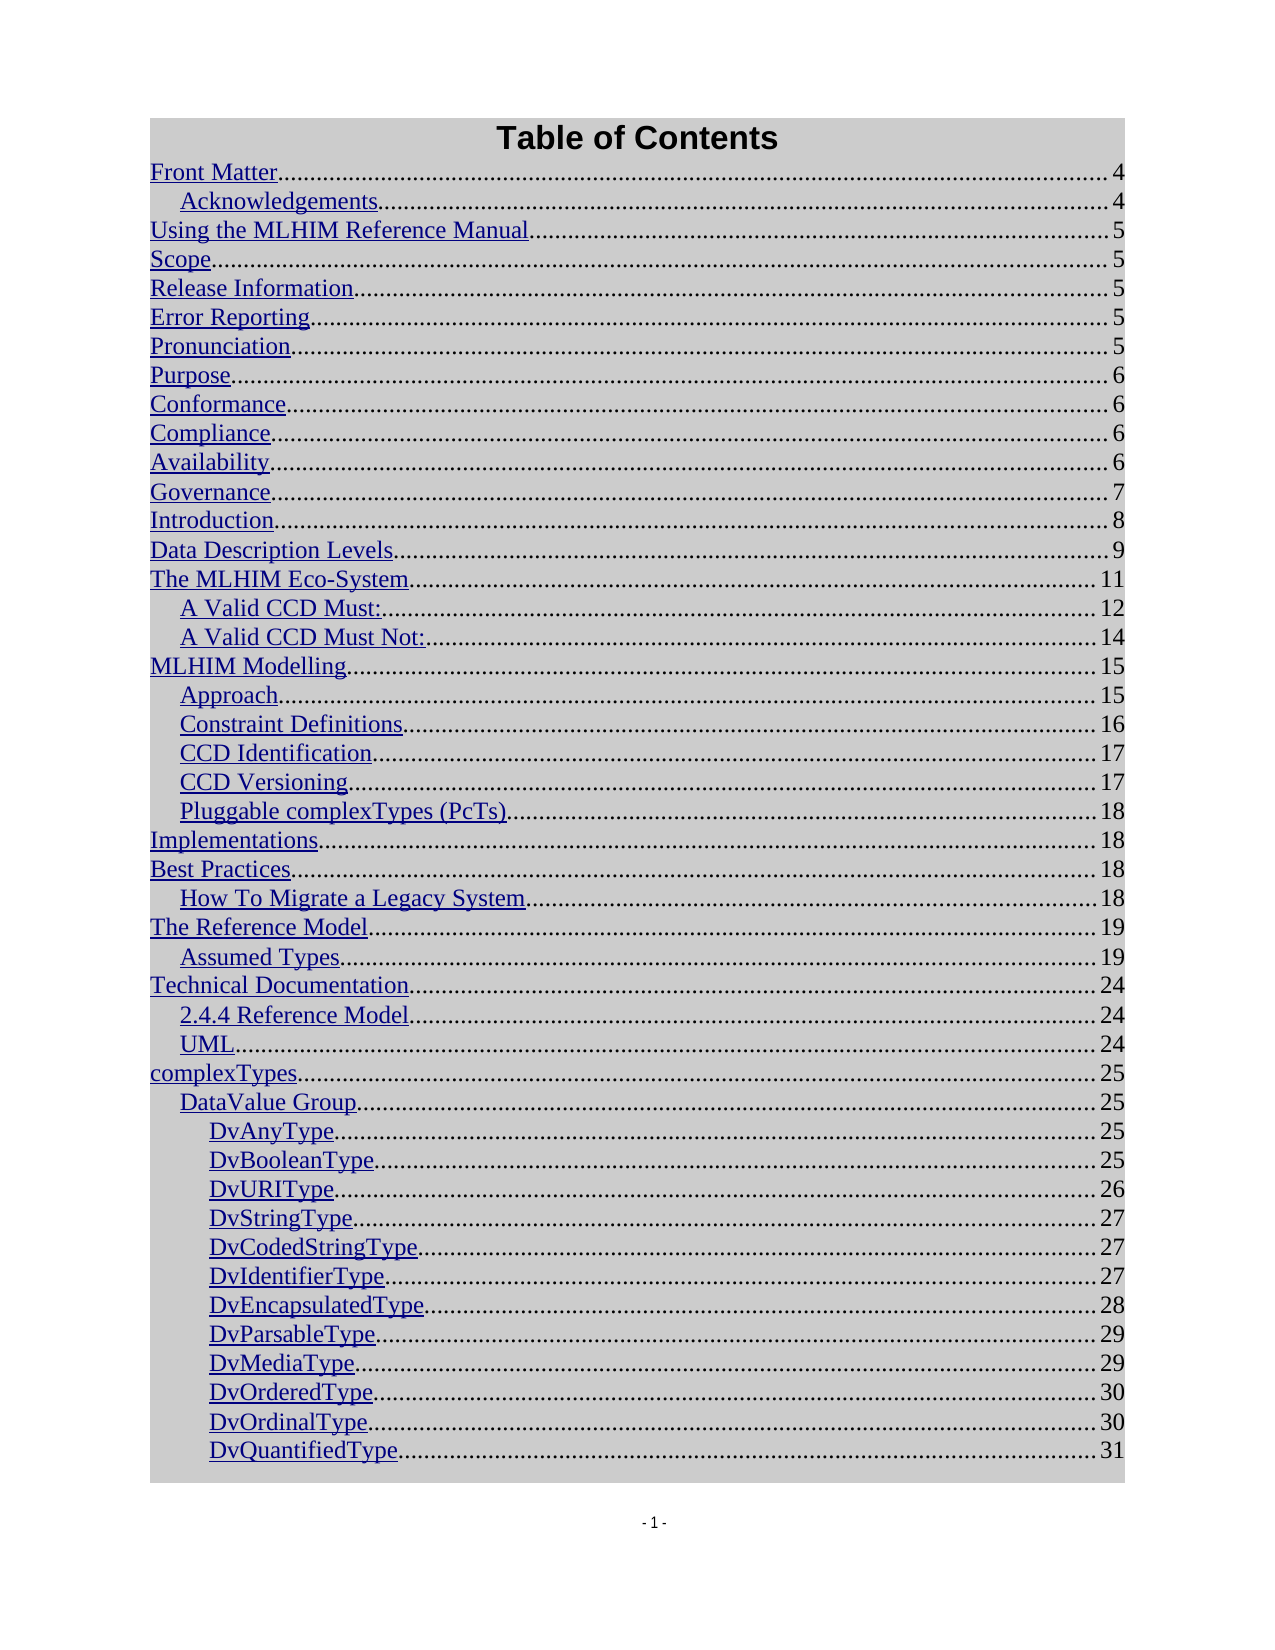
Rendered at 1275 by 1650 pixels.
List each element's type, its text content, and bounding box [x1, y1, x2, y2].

text Implementations 18 [150, 825, 1125, 854]
text Governance 7 [150, 476, 1125, 505]
text 2.4.4 Reference Model 24 [179, 999, 1125, 1028]
text CCD Versioning 17 [179, 767, 1125, 796]
text DvOrderedType 30 [209, 1377, 1125, 1406]
text CCD Identification 17 [179, 738, 1125, 767]
text Availability 6 [150, 447, 1125, 476]
text DvQuantifiedType 31 [209, 1435, 1125, 1464]
text Release Information 5 [150, 273, 1125, 302]
text Conformance 6 [150, 389, 1125, 418]
text DvParsableType 29 [209, 1319, 1125, 1348]
text DvURIType 26 [209, 1174, 1125, 1203]
text A Valid CCD Must Not: 14 [179, 622, 1125, 651]
text Best Practices 18 [150, 854, 1125, 883]
text The MLHIM Eco-System 11 [150, 563, 1125, 593]
text MLHIM Modelling 15 [150, 651, 1125, 680]
text DvOrdinalType 30 [209, 1406, 1125, 1435]
text complexTypes 25 [150, 1058, 1125, 1087]
text Front Matter 4 [150, 157, 1125, 186]
text How To Migrate a Legacy System 18 [179, 883, 1125, 912]
text DvIdentifierType 27 [209, 1261, 1125, 1290]
text DvBooleanType 25 [209, 1145, 1125, 1174]
text UML 24 [179, 1028, 1125, 1058]
text Approach 15 [179, 680, 1125, 709]
text Assumed Types 19 [179, 941, 1125, 970]
text DvAnyType 25 [209, 1116, 1125, 1145]
text Compliance 6 [150, 418, 1125, 447]
subtitle Table of Contents [150, 118, 1125, 157]
text DataValue Group 25 [179, 1087, 1125, 1116]
text DvStringType 27 [209, 1203, 1125, 1232]
text The Reference Model 19 [150, 912, 1125, 941]
text Error Reporting 5 [150, 302, 1125, 331]
text DvEncapsulatedType 28 [209, 1290, 1125, 1319]
text Data Description Levels 9 [150, 534, 1125, 563]
text Technical Documentation 24 [150, 970, 1125, 999]
text Constraint Definitions 16 [179, 709, 1125, 738]
text Scope 5 [150, 244, 1125, 273]
text Acknowledgements 4 [179, 186, 1125, 215]
text Using the MLHIM Reference Manual 5 [150, 215, 1125, 244]
text Purpose 6 [150, 360, 1125, 389]
text Pluggable complexTypes (PcTs) 18 [179, 796, 1125, 825]
text Pronunciation 5 [150, 331, 1125, 360]
text A Valid CCD Must: 12 [179, 593, 1125, 622]
text DvMediaType 29 [209, 1348, 1125, 1377]
text Introduction 8 [150, 505, 1125, 534]
text DvCodedStringType 27 [209, 1232, 1125, 1261]
